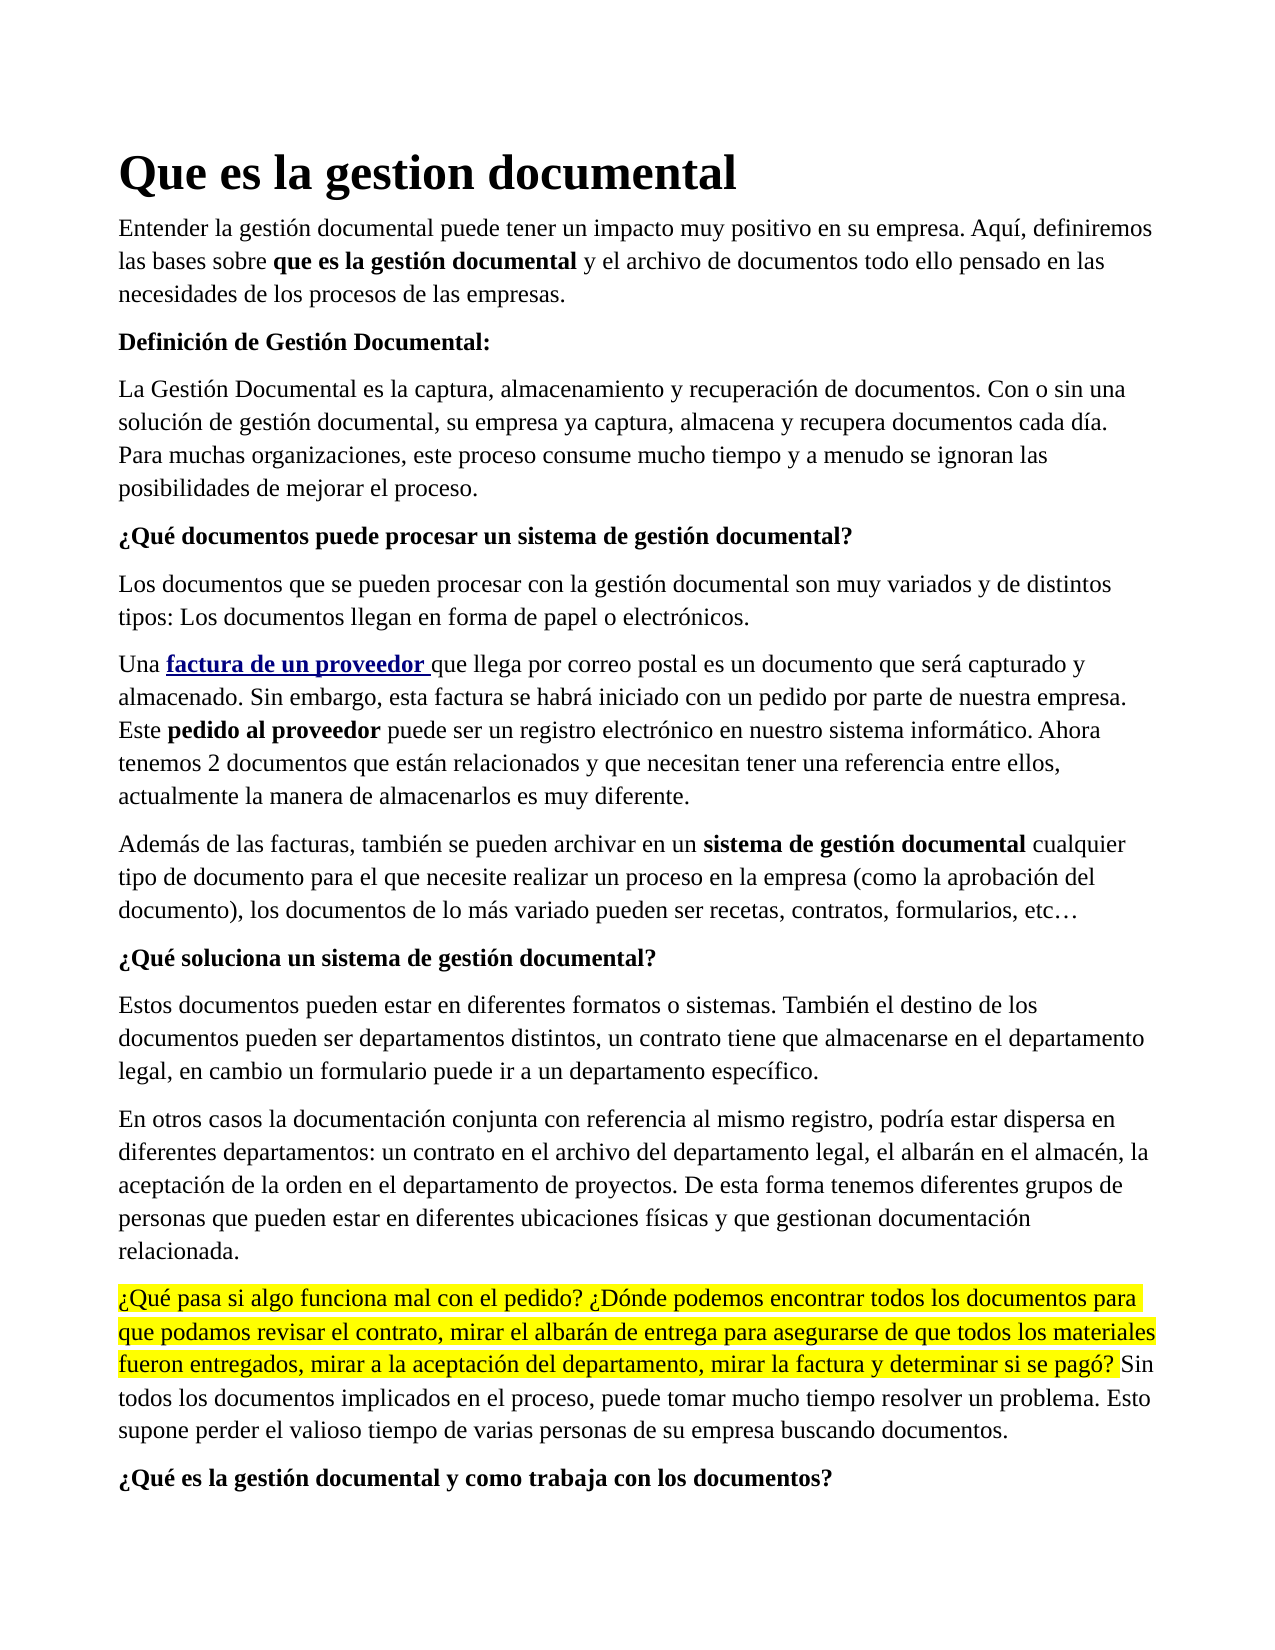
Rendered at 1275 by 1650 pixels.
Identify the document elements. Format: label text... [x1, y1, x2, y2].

text Los documentos que se pueden procesar con la gestión documental son muy variados y de distintos tipos: Los documentos llegan en forma de papel o electrónicos. [118, 569, 1157, 630]
text La Gestión Documental es la captura, almacenamiento y recuperación de documentos. Con o sin una solución de gestión documental, su empresa ya captura, almacena y recupera documentos cada día. Para muchas organizaciones, este proceso consume mucho tiempo y a menudo se ignoran las posibilidades de mejorar el proceso. [118, 374, 1157, 502]
text Una factura de un proveedor que llega por correo postal es un documento que será capturado y almacenado. Sin embargo, esta factura se habrá iniciado con un pedido por parte de nuestra empresa. Este pedido al proveedor puede ser un registro electrónico en nuestro sistema informático. Ahora tenemos 2 documentos que están relacionados y que necesitan tener una referencia entre ellos, actualmente la manera de almacenarlos es muy diferente. [118, 649, 1157, 810]
text Definición de Gestión Documental: [118, 327, 1157, 356]
text Estos documentos pueden estar en diferentes formatos o sistemas. También el destino de los documentos pueden ser departamentos distintos, un contrato tiene que almacenarse en el departamento legal, en cambio un formulario puede ir a un departamento específico. [118, 990, 1157, 1085]
text En otros casos la documentación conjunta con referencia al mismo registro, podría estar dispersa en diferentes departamentos: un contrato en el archivo del departamento legal, el albarán en el almacén, la aceptación de la orden en el departamento de proyectos. De esta forma tenemos diferentes grupos de personas que pueden estar en diferentes ubicaciones físicas y que gestionan documentación relacionada. [118, 1104, 1157, 1265]
text ¿Qué documentos puede procesar un sistema de gestión documental? [118, 521, 1157, 550]
text ¿Qué pasa si algo funciona mal con el pedido? ¿Dónde podemos encontrar todos los documentos para que podamos revisar el contrato, mirar el albarán de entrega para asegurarse de que todos los materiales fueron entregados, mirar a la aceptación del departamento, mirar la factura y determinar si se pagó? Sin todos los documentos implicados en el proceso, puede tomar mucho tiempo resolver un problema. Esto supone perder el valioso tiempo de varias personas de su empresa buscando documentos. [118, 1283, 1157, 1444]
text ¿Qué es la gestión documental y como trabaja con los documentos? [118, 1463, 1157, 1492]
text Entender la gestión documental puede tener un impacto muy positivo en su empresa. Aquí, definiremos las bases sobre que es la gestión documental y el archivo de documentos todo ello pensado en las necesidades de los procesos de las empresas. [118, 213, 1157, 308]
text ¿Qué soluciona un sistema de gestión documental? [118, 943, 1157, 971]
text Además de las facturas, también se pueden archivar en un sistema de gestión documental cualquier tipo de documento para el que necesite realizar un proceso en la empresa (como la aprobación del documento), los documentos de lo más variado pueden ser recetas, contratos, formularios, etc… [118, 829, 1157, 924]
subtitle Que es la gestion documental [118, 143, 1157, 201]
